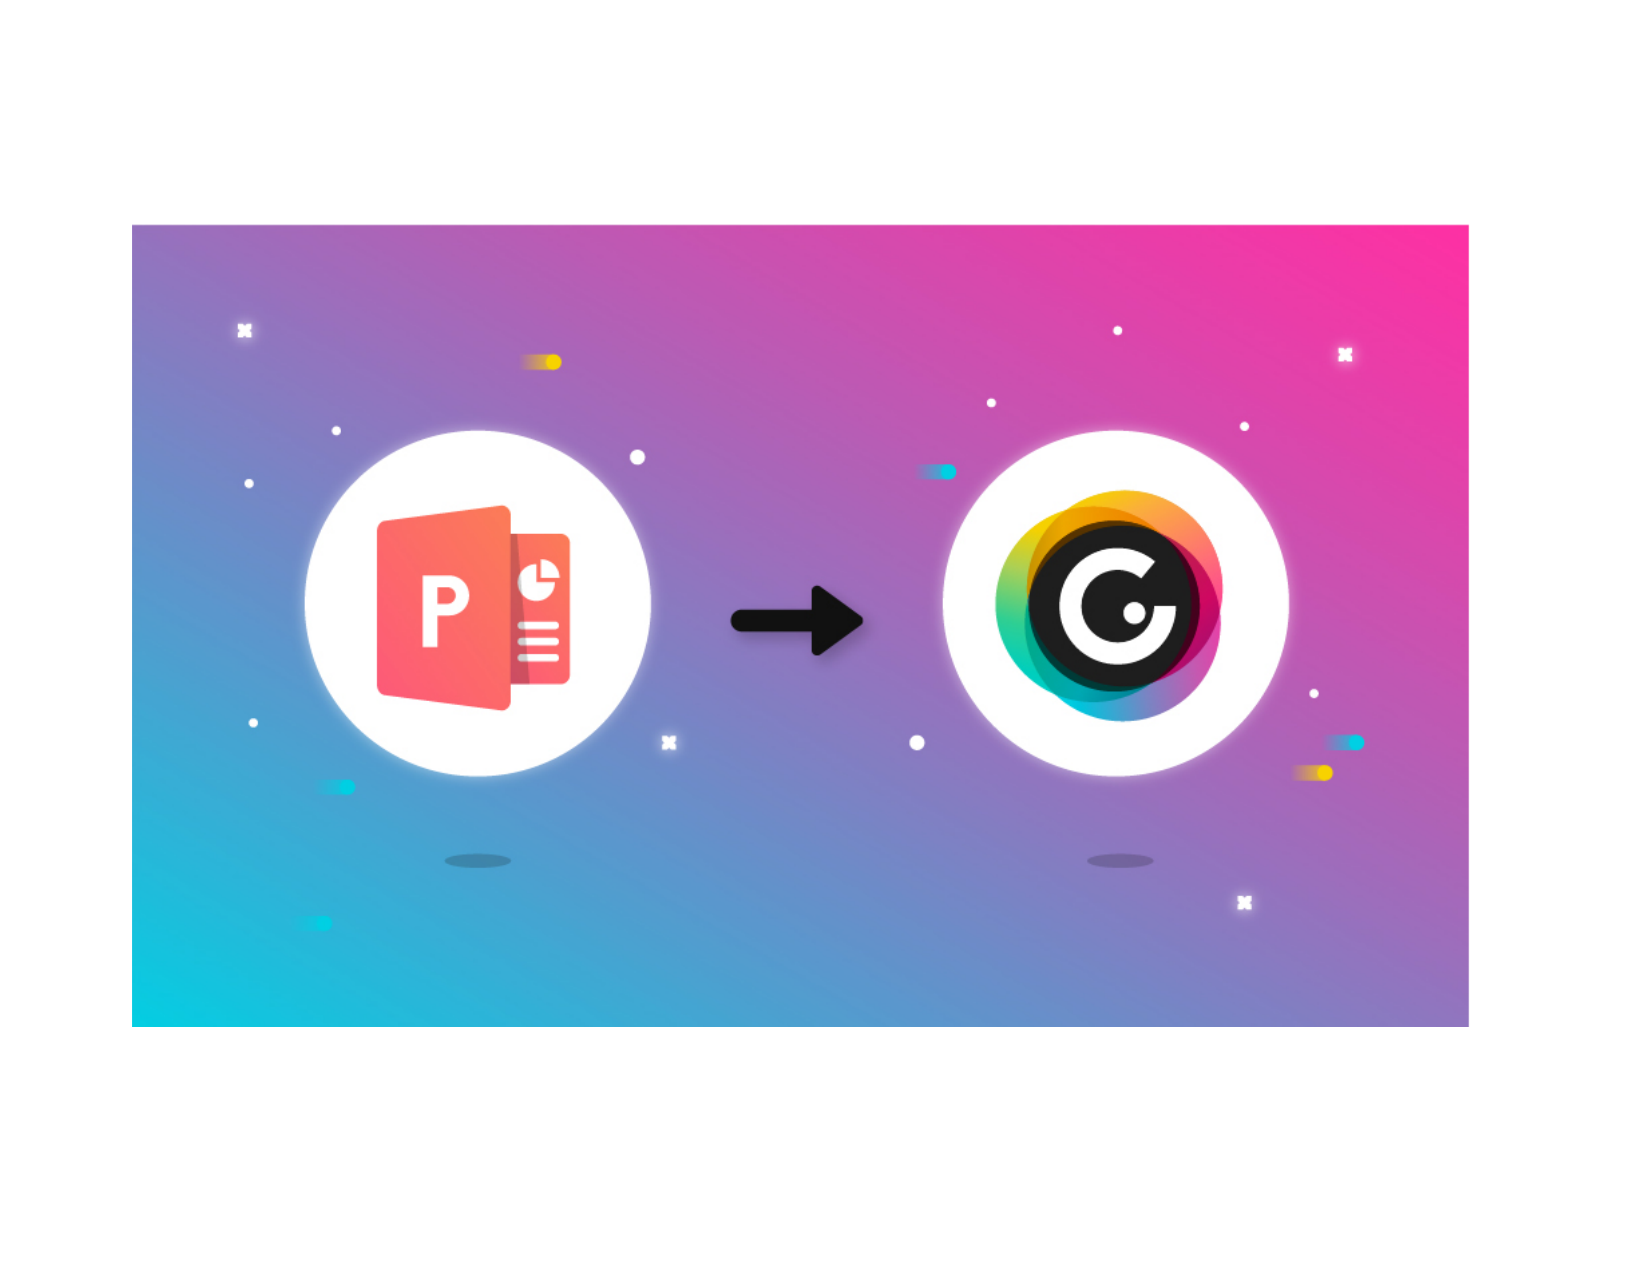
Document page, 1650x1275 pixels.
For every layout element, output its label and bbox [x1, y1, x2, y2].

picture [132, 224, 1470, 1027]
